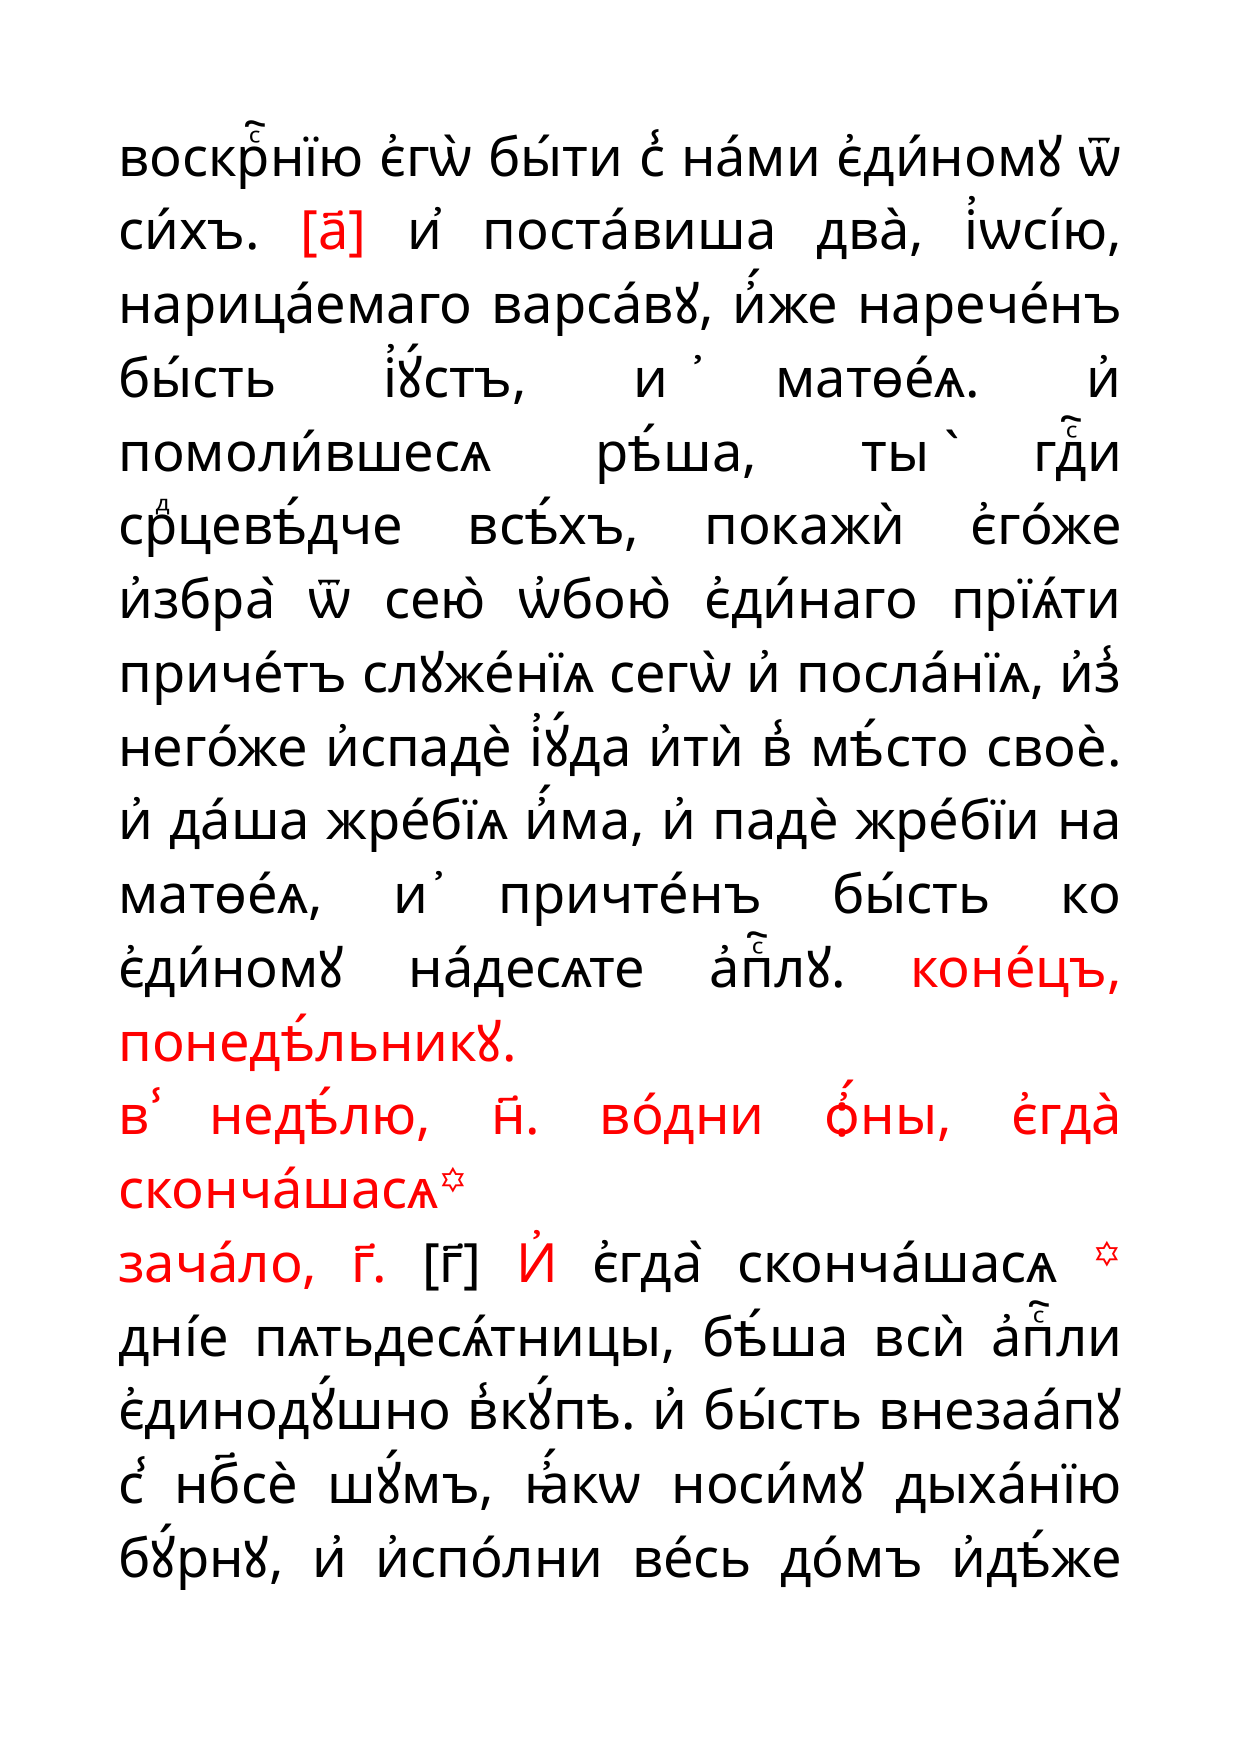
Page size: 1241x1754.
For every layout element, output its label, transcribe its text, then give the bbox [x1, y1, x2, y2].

text в̾ недѣ́лю, н҃. во́дни ѻ҆́ны, є҆гда̀ сконча́шасѧ꙳ [118, 1077, 1122, 1224]
text зача́ло, г҃. [г҃] И҆ є҆гда̀ сконча́шасѧ ꙳ дні́е пѧтьдесѧ́тницы, бѣ́ша всѝ а҆пⷭ҇ли є҆динодꙋ́шно в̾кꙋ́пѣ. и҆ бы́сть внезаа́пꙋ с̾ нб҃сѐ шꙋ́мъ, ꙗ҆́кѡ носи́мꙋ дыха́нїю бꙋ́рнꙋ, и҆ и҆спо́лни ве́сь до́мъ и҆дѣ́же [118, 1224, 1122, 1593]
text заⷱ҇, в҃. Тогда̀ воз̾врати́шасѧ ꙳ во і҆єрⷭ҇ли́мъ ѿ горы̀ нарица́емыѧ є҆леѡ́нъ, ꙗ҆́же є҆́сть бли́зъ і҆єрⷭ҇ли́ма. сꙋбо́тѣ и҆мꙋ́щи пꙋ́ть. коне́цъ, вознесе́нїю. И҆ є҆гда̀ внидо́ша, взыдо́ша на го́рницꙋ, и҆дѣ́же бѧ́хꙋ пребыва́юще. пе́тръ же, и҆ і҆а́кѡвъ и҆ і҆ѡа́ннъ, и҆ а҆ндре́й и҆ фїли́ппъ и҆ ѳѡма̀. варфоломе́й, и҆ матѳе́й, и҆ і҆а́кѡвъ а҆лѳе́ѡвъ, и҆ си́мѡнъ ѕило́тъ, и҆ і҆ꙋ́да і҆а́кѡвль, сі́и всѝ бѧ́хꙋ терпѧ́ще є҆динодꙋ́шно мл҃твою и҆ моле́нїемъ, съ жена́ми, и҆ мр҃і́ею мт҃рїю і҆с҃овою и҆ с̾ бра́тїею є҆гѡ̀. [в҃] И҆ во́дни сїѧ̀, воста́въ пе́тръ посредѣ̀ ᲂу҆чени́къ, и҆ речѐ, бѣ́же наро́дъ и҆мени́тыхъ вкꙋ́пѣ, ꙗ҆́кѡ сто̀ и҆ два́десѧте. мꙋ́жїе бра́тїѧ, подоба́ше сконча́тисѧ писа́нїю семꙋ̀, є҆́же пре́же речѐ дх҃ъ ст҃ы́и ᲂу҆сты̀ дв҃довы ѡ҆ і҆ꙋ́дѣ, бы́вшемъ вождѝ, є҆́мшимъ і҆с҃а, ꙗ҆́кѡ причте́нъ бѣ̀ с̾ на́ми, и҆ доше́лъ бѣ̀ є҆мꙋ̀ рѧ́дъ слꙋ́жбы сеѧ̀. престꙋпѝ, пнⷣе. Се́й ᲂу҆́бѡ стѧжа̀ село̀ ѿ мзды̀ непра́ведныѧ. и҆ ни́цъ бы́въ, просѣ́десѧ посредѣ̀ и҆ и҆злїѧ́сѧ всѧ̀ ᲂу҆тро́ба є҆гѡ̀. и҆ разꙋ́мнѡ бы́сть всѣ́мъ живꙋ́щимъ во і҆єрⷭ҇ли́мѣ, ꙗ҆́кѡ нарещи́сѧ селꙋ̀ томꙋ̀ свои́мъ и҆́хъ ꙗ҆зы́комъ а҆келда́ма, є҆́же є҆́сть село̀ кро́ве. пи́шетъ бо в̾ кни́зѣ ѱало́мстѣй, да бꙋ́детъ дво́ръ є҆гѡ̀ пꙋ́стъ, и҆ небꙋ́детъ живѧ́и в̾ не́мъ. и҆ є҆пкⷭ҇пство є҆гѡ̀ преи́метъ и҆́нъ. чтѝ, пнⷣе. Подоба́етъ ᲂу҆́бѡ сше́дшимсѧ с̾ на́ми мꙋже́мъ, во всѧ́ко лѣ́то, в̾ не́же вни́де и҆ и҆зы́де в̾ на́съ гдⷭ҇ь і҆с҃ъ, наче́нъ ѿ кр҃ще́нїѧ і҆ѡа́ннова, до него́же днѐ вознесе́сѧ на́ нб҃о ѿ на́съ, свидѣ́телѧ воскрⷭ҇нїю є҆гѡ̀ бы́ти с̾ на́ми є҆ди́номꙋ ѿ си́хъ. [а҃] и҆ поста́виша два̀, і҆ѡсі́ю, нарица́емаго варса́вꙋ, и҆́же нарече́нъ бы́сть і҆ꙋ́стъ, и҆ матѳе́ѧ. и҆ помоли́вшесѧ рѣ́ша, ты̀ гдⷭ҇и срⷣцевѣ́дче всѣ́хъ, покажѝ є҆го́же и҆збра̀ ѿ сею̀ ѡ҆бою̀ є҆ди́наго прїѧ́ти приче́тъ слꙋже́нїѧ сегѡ̀ и҆ посла́нїѧ, и҆з̾ него́же и҆спадѐ і҆ꙋ́да и҆тѝ в̾ мѣ́сто своѐ. и҆ да́ша жре́бїѧ и҆́ма, и҆ падѐ жре́бїи на матѳе́ѧ, и҆ причте́нъ бы́сть ко є҆ди́номꙋ на́десѧте а҆пⷭ҇лꙋ. коне́цъ, понедѣ́льникꙋ. [118, 118, 1122, 1077]
